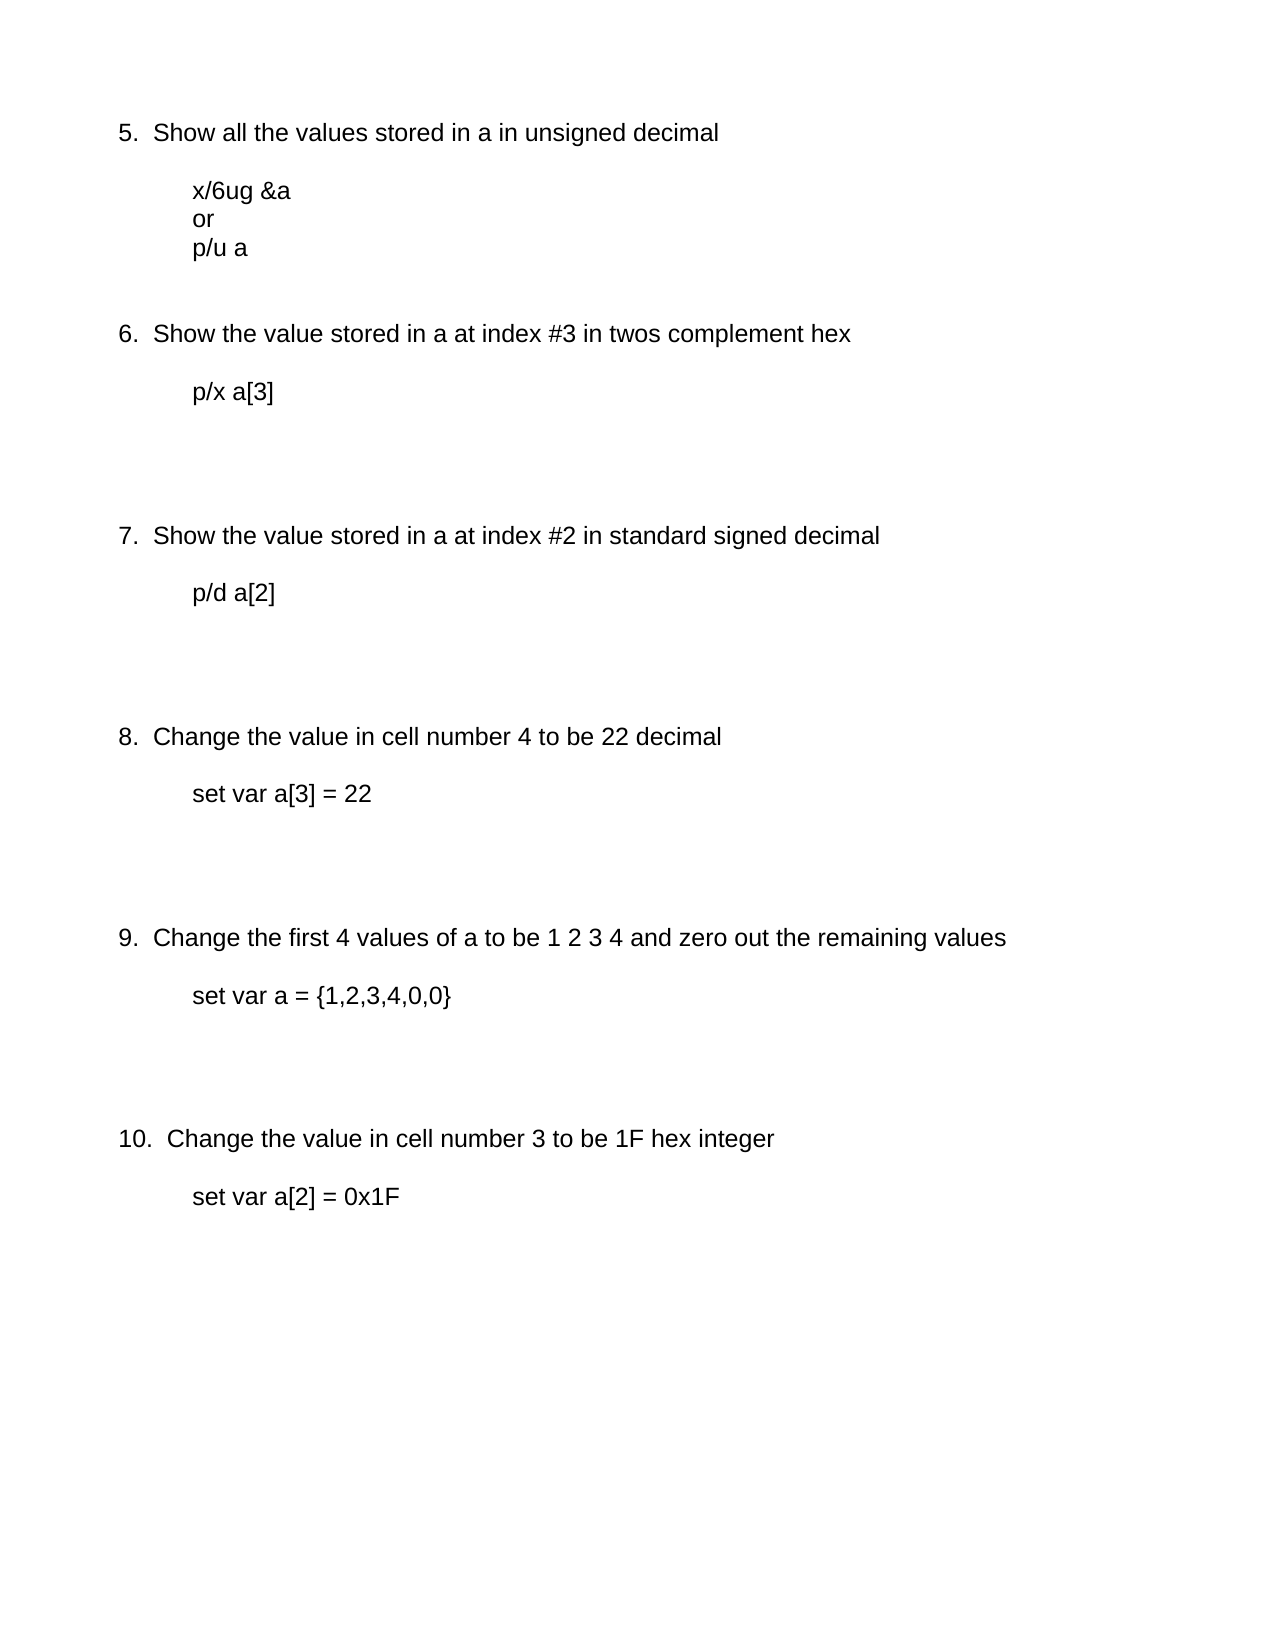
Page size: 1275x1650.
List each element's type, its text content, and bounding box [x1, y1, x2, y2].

text p/u a [118, 233, 1157, 262]
text 7. Show the value stored in a at index #2 in standard signed decimal [118, 521, 1157, 549]
text x/6ug &a [118, 176, 1157, 204]
text set var a[3] = 22 [118, 779, 1157, 808]
text 8. Change the value in cell number 4 to be 22 decimal [118, 722, 1157, 751]
text set var a = {1,2,3,4,0,0} [118, 981, 1157, 1009]
text p/d a[2] [118, 578, 1157, 607]
text 9. Change the first 4 values of a to be 1 2 3 4 and zero out the remaining values [118, 923, 1157, 952]
text p/x a[3] [118, 377, 1157, 406]
text 6. Show the value stored in a at index #3 in twos complement hex [118, 319, 1157, 348]
text 5. Show all the values stored in a in unsigned decimal [118, 118, 1157, 147]
text 10. Change the value in cell number 3 to be 1F hex integer [118, 1124, 1157, 1153]
text or [118, 204, 1157, 233]
text set var a[2] = 0x1F [118, 1182, 1157, 1211]
